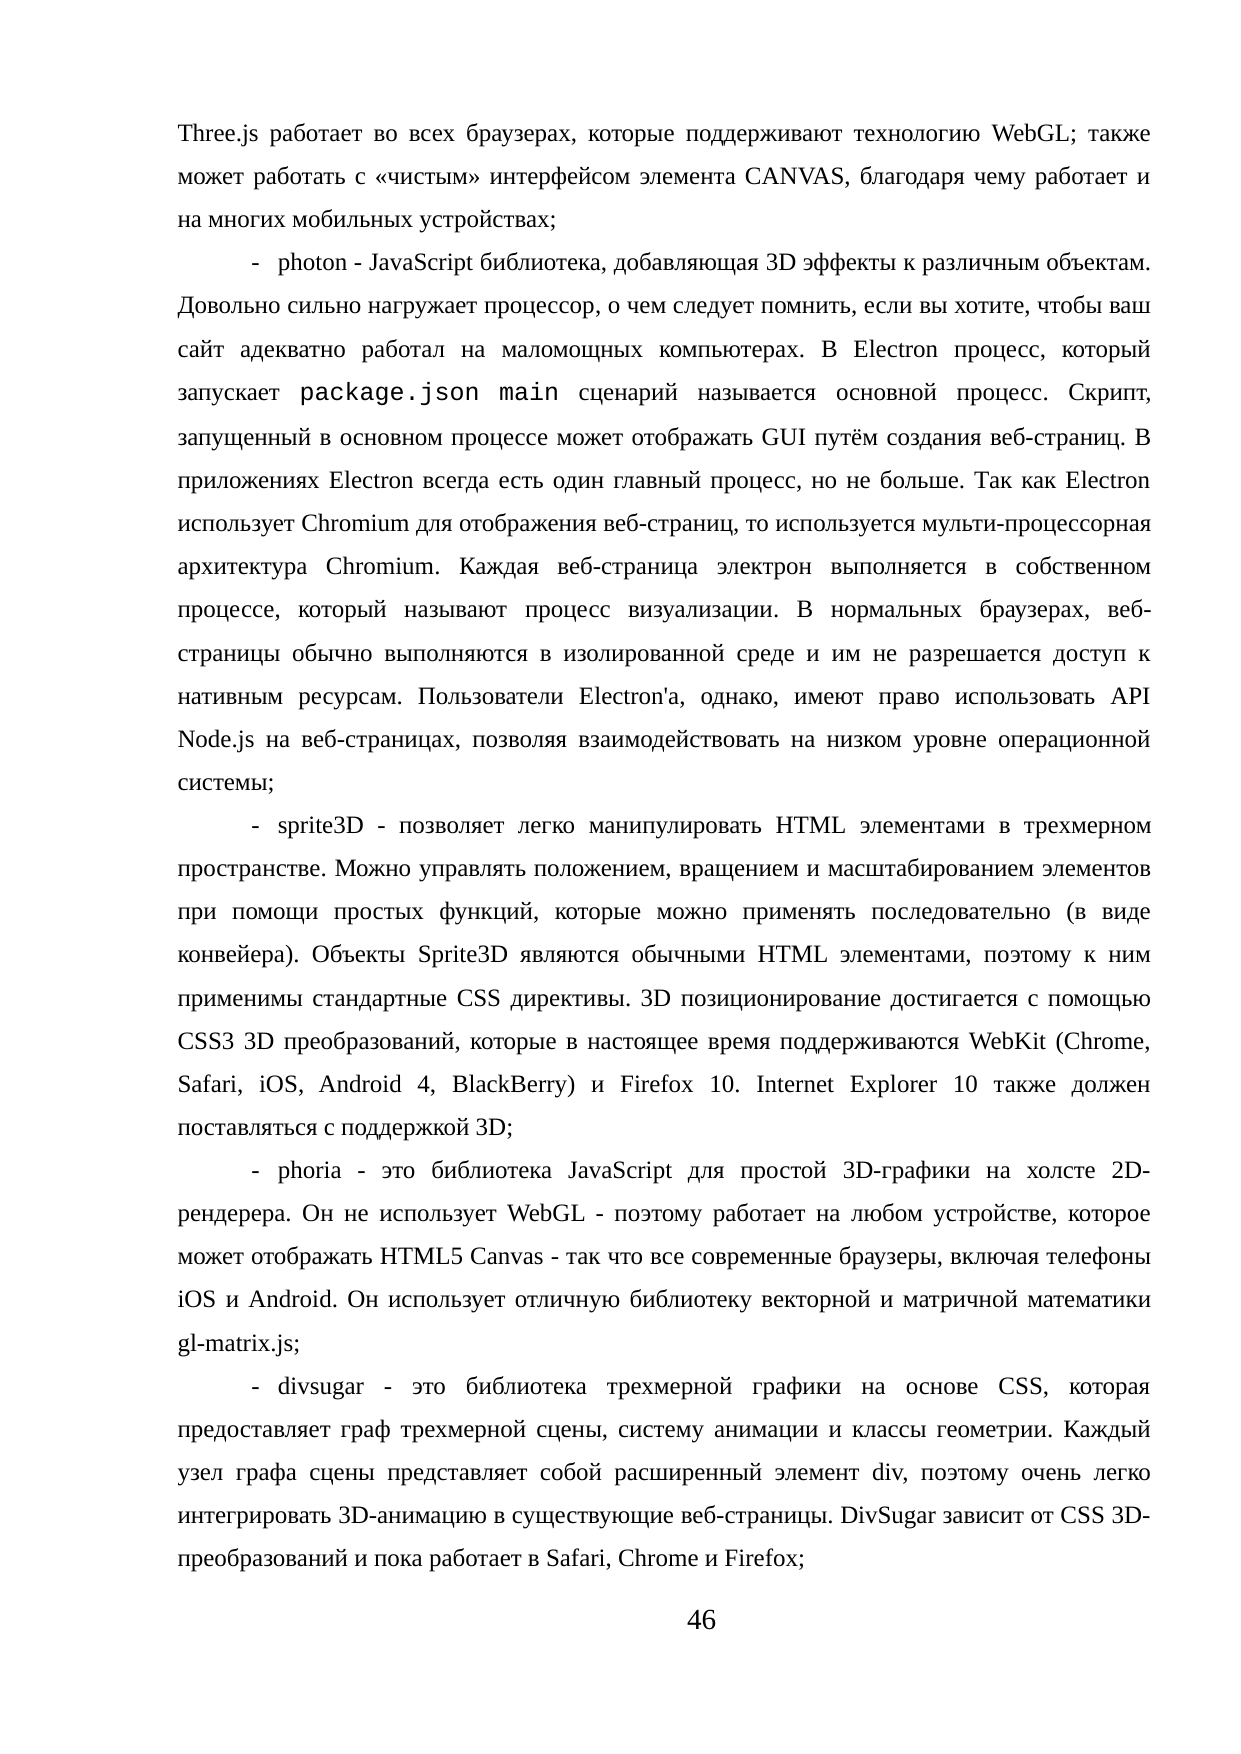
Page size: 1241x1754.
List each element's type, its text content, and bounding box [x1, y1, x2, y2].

list phoria - это библиотека JavaScript для простой 3D-графики на холсте 2D-рендерера. Он не использует WebGL - поэтому работает на любом устройстве, которое может отображать HTML5 Canvas - так что все современные браузеры, включая телефоны iOS и Android. Он использует отличную библиотеку векторной и матричной математики gl-matrix.js; [177, 1155, 1152, 1356]
list Three.js работает во всех браузерах, которые поддерживают технологию WebGL; также может работать с «чистым» интерфейсом элемента CANVAS, благодаря чему работает и на многих мобильных устройствах; [177, 118, 1152, 233]
list divsugar - это библиотека трехмерной графики на основе CSS, которая предоставляет граф трехмерной сцены, систему анимации и классы геометрии. Каждый узел графа сцены представляет собой расширенный элемент div, поэтому очень легко интегрировать 3D-анимацию в существующие веб-страницы. DivSugar зависит от CSS 3D-преобразований и пока работает в Safari, Chrome и Firefox; [177, 1371, 1152, 1572]
list photon - JavaScript библиотека, добавляющая 3D эффекты к различным объектам. Довольно сильно нагружает процессор, о чем следует помнить, если вы хотите, чтобы ваш сайт адекватно работал на маломощных компьютерах. В Electron процесс, который запускает package.json main сценарий называется основной процесс. Скрипт, запущенный в основном процессе может отображать GUI путём создания веб-страниц. В приложениях Electron всегда есть один главный процесс, но не больше. Так как Electron использует Chromium для отображения веб-страниц, то используется мульти-процессорная архитектура Chromium. Каждая веб-страница электрон выполняется в собственном процессе, который называют процесс визуализации. В нормальных браузерах, веб-страницы обычно выполняются в изолированной среде и им не разрешается доступ к нативным ресурсам. Пользователи Electron'а, однако, имеют право использовать API Node.js на веб-страницах, позволяя взаимодействовать на низком уровне операционной системы; [177, 247, 1152, 796]
list sprite3D - позволяет легко манипулировать HTML элементами в трехмерном пространстве. Можно управлять положением, вращением и масштабированием элементов при помощи простых функций, которые можно применять последовательно (в виде конвейера). Объекты Sprite3D являются обычными HTML элементами, поэтому к ним применимы стандартные CSS директивы. 3D позиционирование достигается с помощью CSS3 3D преобразований, которые в настоящее время поддерживаются WebKit (Chrome, Safari, iOS, Android 4, BlackBerry) и Firefox 10. Internet Explorer 10 также должен поставляться с поддержкой 3D; [177, 810, 1152, 1141]
